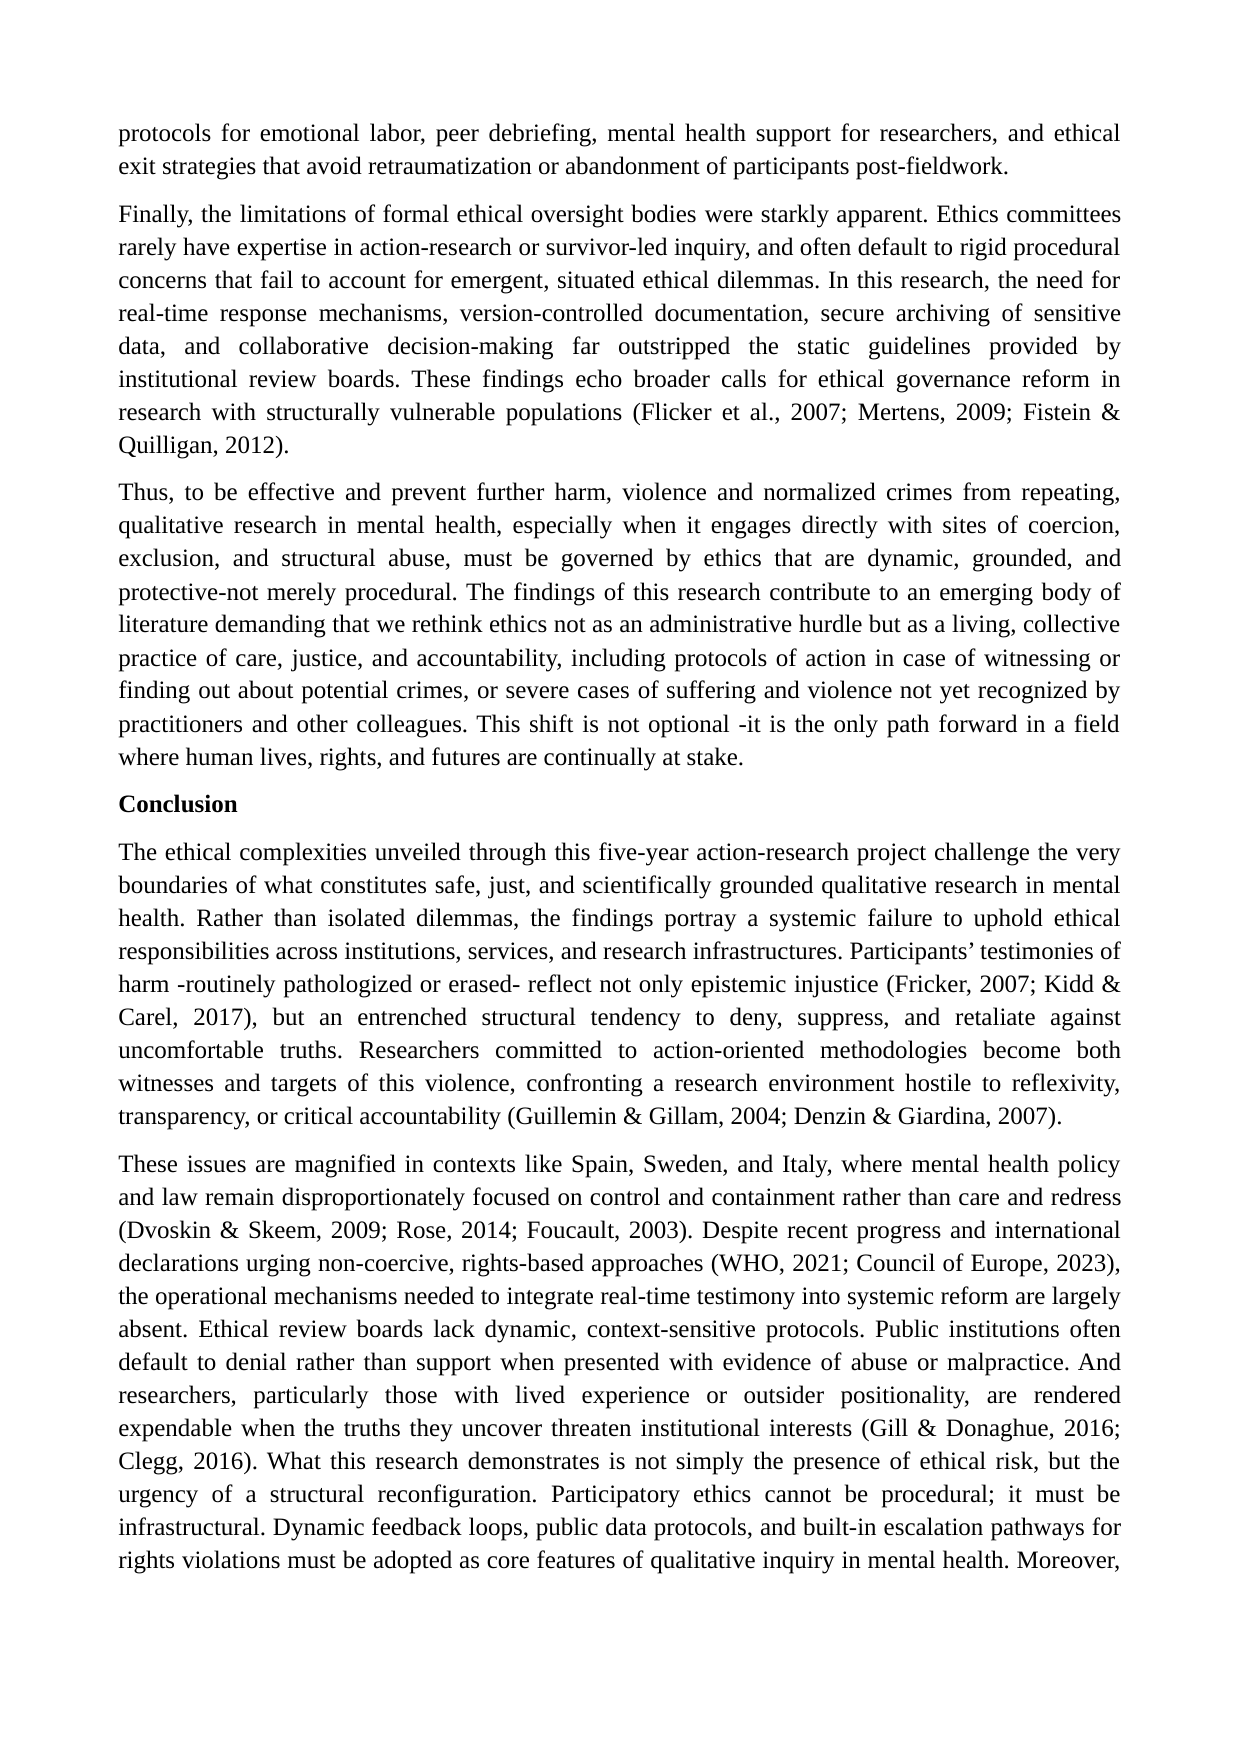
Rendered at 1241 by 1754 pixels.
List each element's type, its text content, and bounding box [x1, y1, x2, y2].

text Thus, to be effective and prevent further harm, violence and normalized crimes from repeating, qualitative research in mental health, especially when it engages directly with sites of coercion, exclusion, and structural abuse, must be governed by ethics that are dynamic, grounded, and protective-not merely procedural. The findings of this research contribute to an emerging body of literature demanding that we rethink ethics not as an administrative hurdle but as a living, collective practice of care, justice, and accountability, including protocols of action in case of witnessing or finding out about potential crimes, or severe cases of suffering and violence not yet recognized by practitioners and other colleagues. This shift is not optional -it is the only path forward in a field where human lives, rights, and futures are continually at stake. [118, 477, 1122, 770]
text Finally, the limitations of formal ethical oversight bodies were starkly apparent. Ethics committees rarely have expertise in action-research or survivor-led inquiry, and often default to rigid procedural concerns that fail to account for emergent, situated ethical dilemmas. In this research, the need for real-time response mechanisms, version-controlled documentation, secure archiving of sensitive data, and collaborative decision-making far outstripped the static guidelines provided by institutional review boards. These findings echo broader calls for ethical governance reform in research with structurally vulnerable populations (Flicker et al., 2007; Mertens, 2009; Fistein & Quilligan, 2012). [118, 199, 1122, 459]
text The ethical complexities unveiled through this five-year action-research project challenge the very boundaries of what constitutes safe, just, and scientifically grounded qualitative research in mental health. Rather than isolated dilemmas, the findings portray a systemic failure to uphold ethical responsibilities across institutions, services, and research infrastructures. Participants’ testimonies of harm -routinely pathologized or erased- reflect not only epistemic injustice (Fricker, 2007; Kidd & Carel, 2017), but an entrenched structural tendency to deny, suppress, and retaliate against uncomfortable truths. Researchers committed to action-oriented methodologies become both witnesses and targets of this violence, confronting a research environment hostile to reflexivity, transparency, or critical accountability (Guillemin & Gillam, 2004; Denzin & Giardina, 2007). [118, 837, 1122, 1130]
text These issues are magnified in contexts like Spain, Sweden, and Italy, where mental health policy and law remain disproportionately focused on control and containment rather than care and redress (Dvoskin & Skeem, 2009; Rose, 2014; Foucault, 2003). Despite recent progress and international declarations urging non-coercive, rights-based approaches (WHO, 2021; Council of Europe, 2023), the operational mechanisms needed to integrate real-time testimony into systemic reform are largely absent. Ethical review boards lack dynamic, context-sensitive protocols. Public institutions often default to denial rather than support when presented with evidence of abuse or malpractice. And researchers, particularly those with lived experience or outsider positionality, are rendered expendable when the truths they uncover threaten institutional interests (Gill & Donaghue, 2016; Clegg, 2016). What this research demonstrates is not simply the presence of ethical risk, but the urgency of a structural reconfiguration. Participatory ethics cannot be procedural; it must be infrastructural. Dynamic feedback loops, public data protocols, and built-in escalation pathways for rights violations must be adopted as core features of qualitative inquiry in mental health. Moreover, [118, 1149, 1122, 1574]
text Conclusion [118, 789, 1122, 818]
text protocols for emotional labor, peer debriefing, mental health support for researchers, and ethical exit strategies that avoid retraumatization or abandonment of participants post-fieldwork. [118, 118, 1122, 180]
